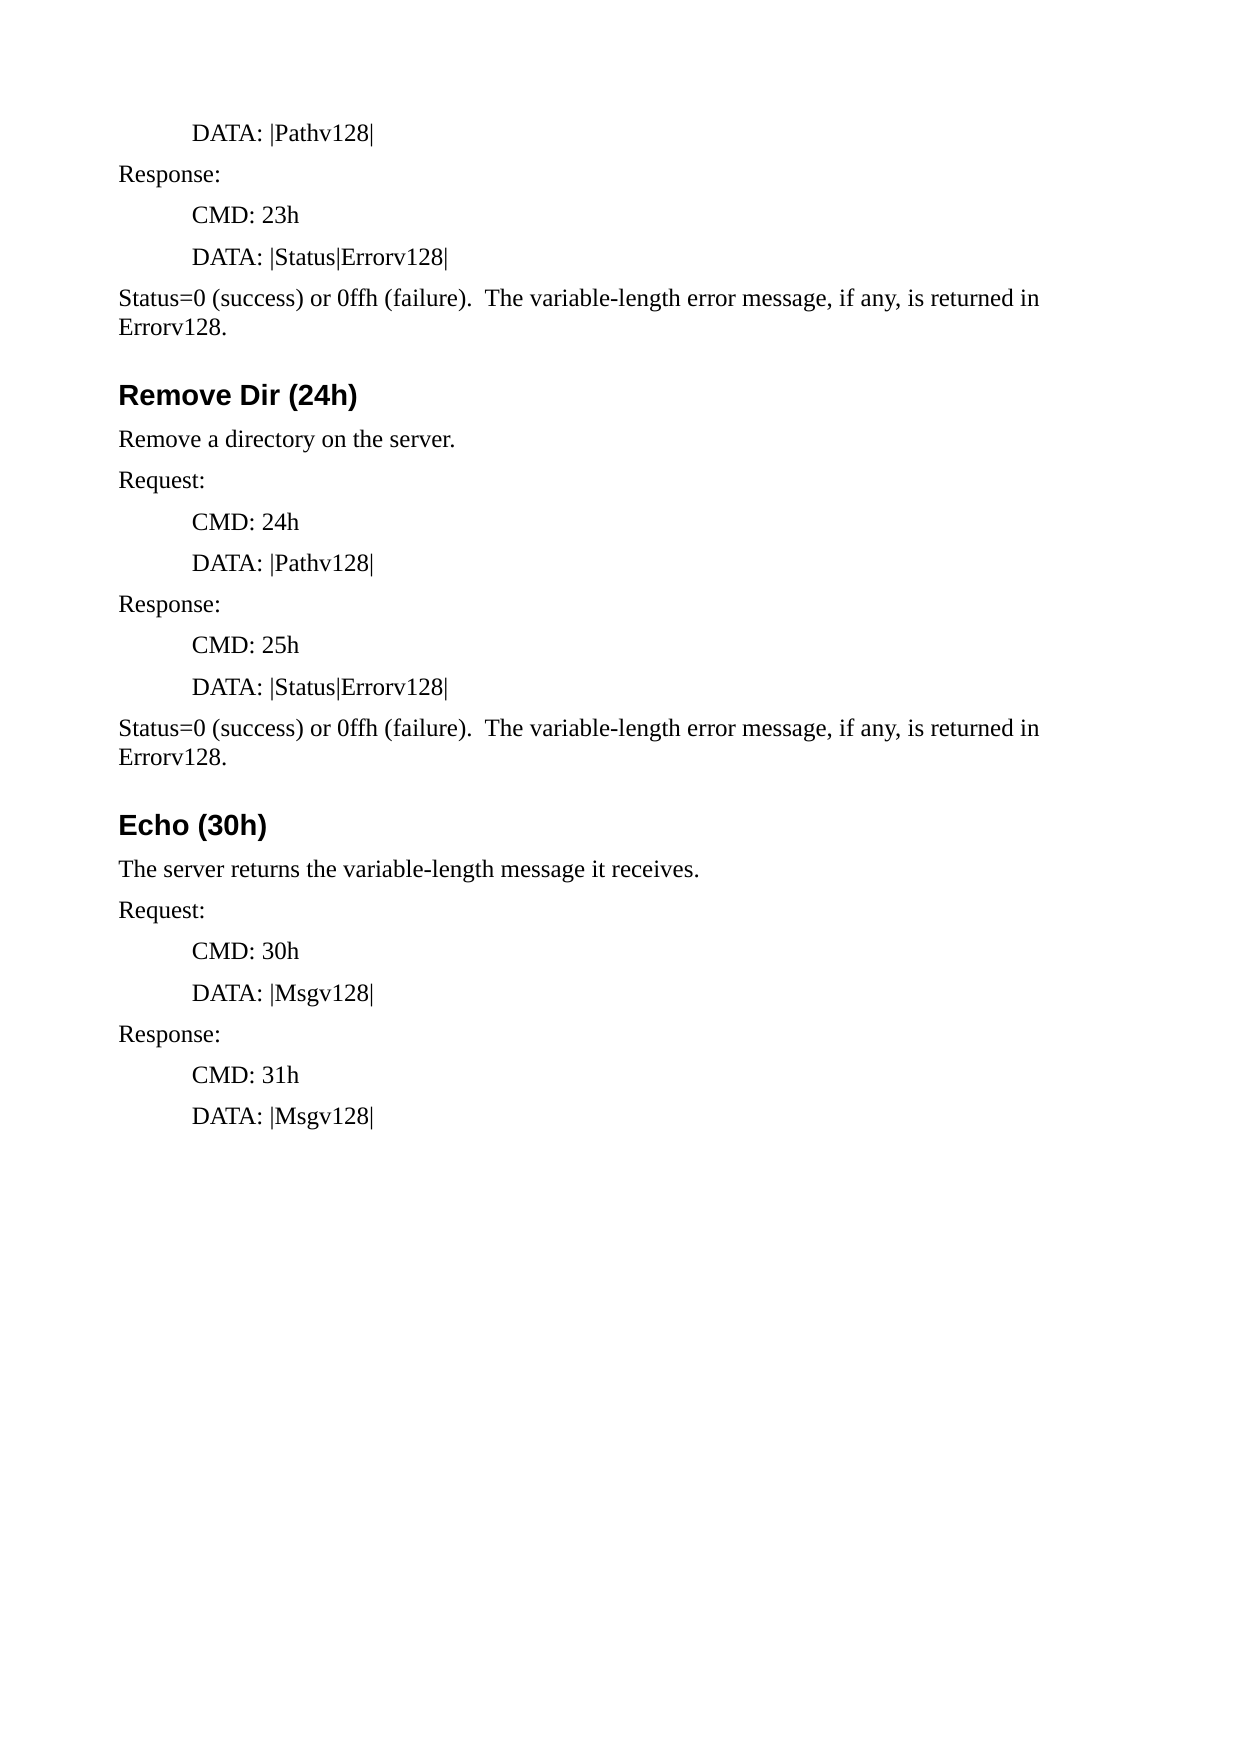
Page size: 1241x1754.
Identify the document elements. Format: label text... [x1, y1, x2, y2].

text CMD: 31h [118, 1060, 1122, 1089]
text Status=0 (success) or 0ffh (failure). The variable-length error message, if any, is returned in Errorv128. [118, 713, 1122, 770]
text Remove a directory on the server. [118, 424, 1122, 453]
text Request: [118, 465, 1122, 494]
text Request: [118, 895, 1122, 924]
text CMD: 25h [118, 630, 1122, 659]
text CMD: 24h [118, 507, 1122, 535]
text DATA: |Msgv128| [118, 978, 1122, 1006]
text Response: [118, 1019, 1122, 1048]
subtitle Echo (30h) [118, 808, 1122, 841]
text DATA: |Status|Errorv128| [118, 672, 1122, 700]
text DATA: |Status|Errorv128| [118, 242, 1122, 271]
text DATA: |Msgv128| [118, 1101, 1122, 1130]
text Status=0 (success) or 0ffh (failure). The variable-length error message, if any, is returned in Errorv128. [118, 283, 1122, 341]
text CMD: 30h [118, 936, 1122, 965]
text The server returns the variable-length message it receives. [118, 854, 1122, 883]
text Response: [118, 589, 1122, 618]
text DATA: |Pathv128| [118, 548, 1122, 577]
text DATA: |Pathv128| [118, 118, 1122, 147]
text Response: [118, 159, 1122, 188]
subtitle Remove Dir (24h) [118, 378, 1122, 412]
text CMD: 23h [118, 201, 1122, 229]
